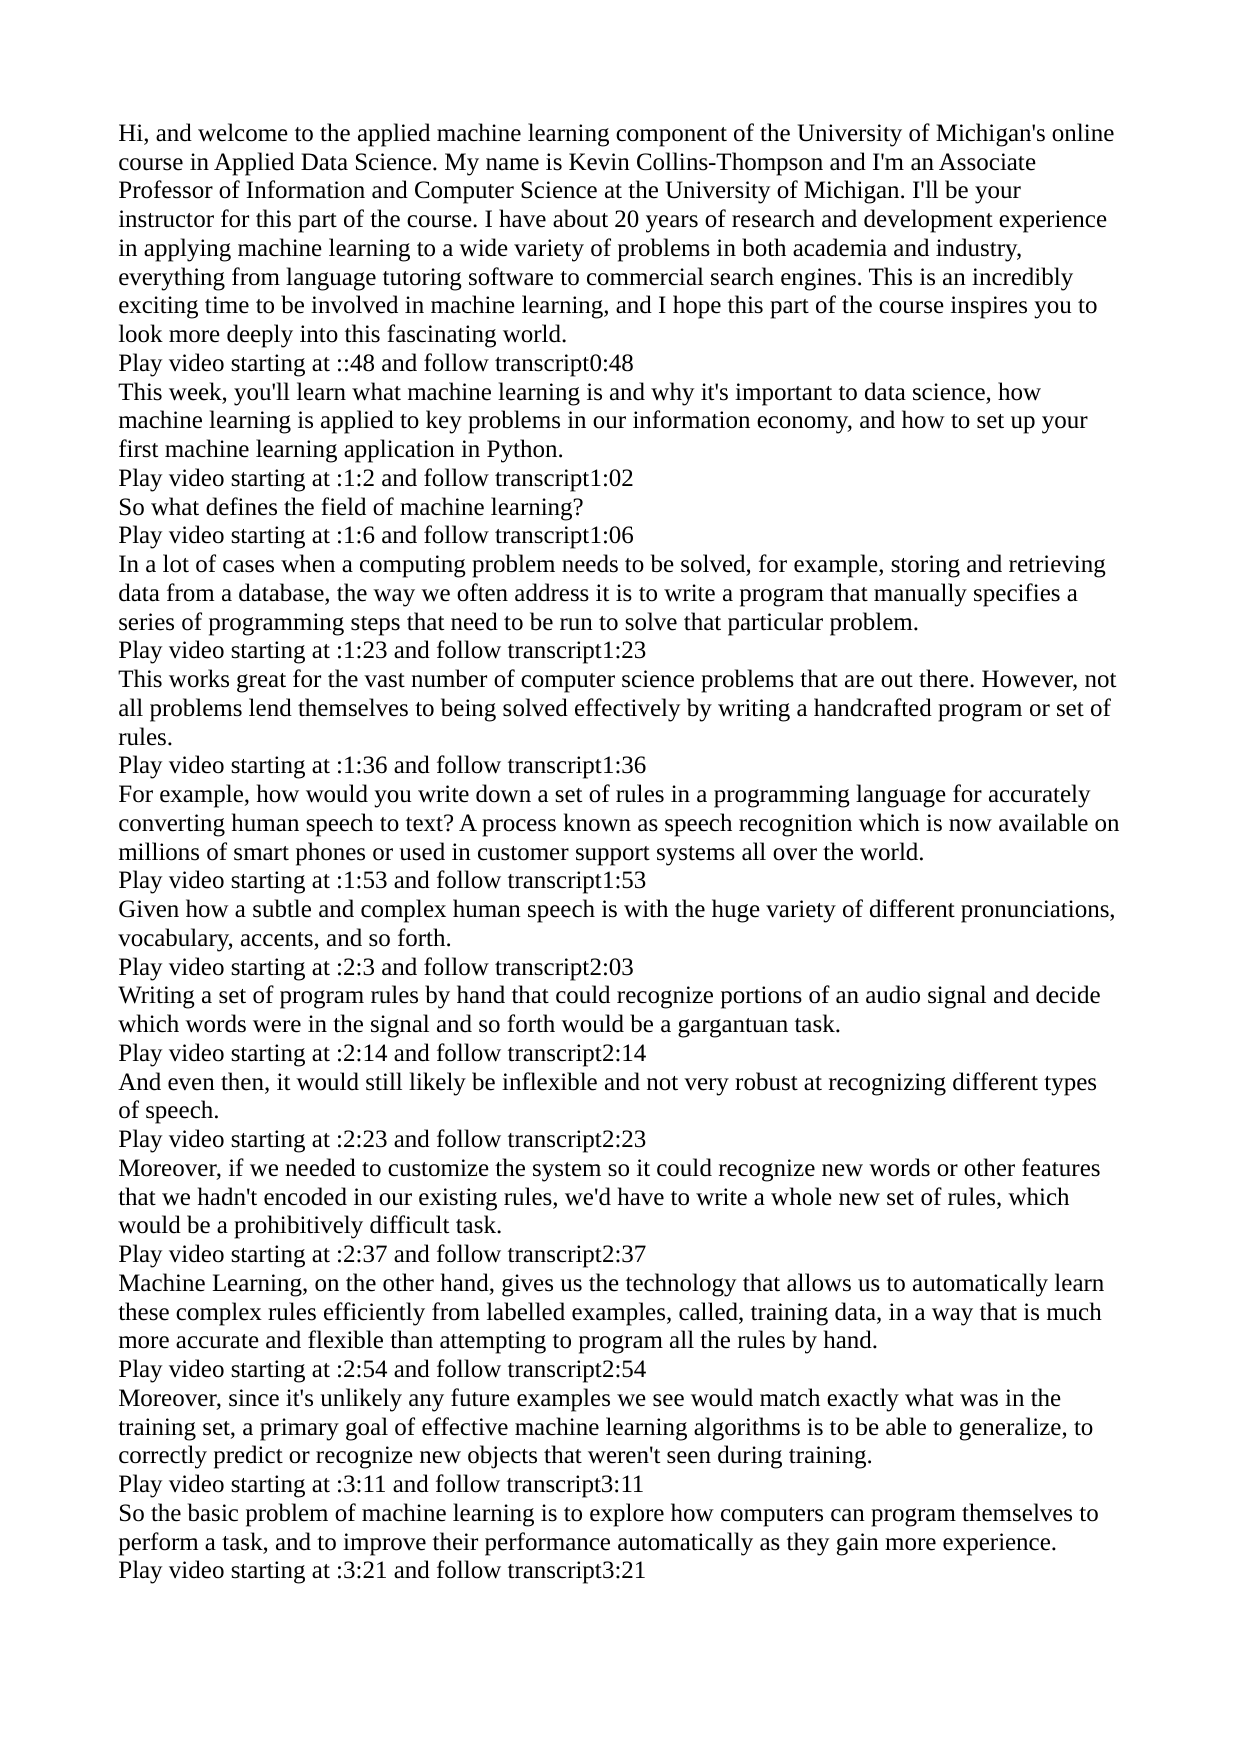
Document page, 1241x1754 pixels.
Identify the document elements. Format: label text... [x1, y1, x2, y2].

text So what defines the field of machine learning? [118, 492, 1122, 521]
text Play video starting at :2:23 and follow transcript2:23 [118, 1124, 1122, 1153]
text Play video starting at :3:11 and follow transcript3:11 [118, 1469, 1122, 1498]
text Play video starting at :1:2 and follow transcript1:02 [118, 463, 1122, 492]
text Play video starting at :3:21 and follow transcript3:21 [118, 1556, 1122, 1584]
text Play video starting at :2:37 and follow transcript2:37 [118, 1239, 1122, 1268]
text Play video starting at ::48 and follow transcript0:48 [118, 348, 1122, 377]
text This works great for the vast number of computer science problems that are out there. However, not all problems lend themselves to being solved effectively by writing a handcrafted program or set of rules. [118, 664, 1122, 751]
text In a lot of cases when a computing problem needs to be solved, for example, storing and retrieving data from a database, the way we often address it is to write a program that manually specifies a series of programming steps that need to be run to solve that particular problem. [118, 549, 1122, 636]
text Writing a set of program rules by hand that could recognize portions of an audio signal and decide which words were in the signal and so forth would be a gargantuan task. [118, 981, 1122, 1038]
text This week, you'll learn what machine learning is and why it's important to data science, how machine learning is applied to key problems in our information economy, and how to set up your first machine learning application in Python. [118, 377, 1122, 463]
text Moreover, since it's unlikely any future examples we see would match exactly what was in the training set, a primary goal of effective machine learning algorithms is to be able to generalize, to correctly predict or recognize new objects that weren't seen during training. [118, 1383, 1122, 1469]
text Hi, and welcome to the applied machine learning component of the University of Michigan's online course in Applied Data Science. My name is Kevin Collins-Thompson and I'm an Associate Professor of Information and Computer Science at the University of Michigan. I'll be your instructor for this part of the course. I have about 20 years of research and development experience in applying machine learning to a wide variety of problems in both academia and industry, everything from language tutoring software to commercial search engines. This is an incredibly exciting time to be involved in machine learning, and I hope this part of the course inspires you to look more deeply into this fascinating world. [118, 118, 1122, 348]
text Play video starting at :1:36 and follow transcript1:36 [118, 751, 1122, 779]
text So the basic problem of machine learning is to explore how computers can program themselves to perform a task, and to improve their performance automatically as they gain more experience. [118, 1498, 1122, 1556]
text Given how a subtle and complex human speech is with the huge variety of different pronunciations, vocabulary, accents, and so forth. [118, 894, 1122, 952]
text Play video starting at :1:6 and follow transcript1:06 [118, 521, 1122, 549]
text Play video starting at :1:23 and follow transcript1:23 [118, 636, 1122, 664]
text Machine Learning, on the other hand, gives us the technology that allows us to automatically learn these complex rules efficiently from labelled examples, called, training data, in a way that is much more accurate and flexible than attempting to program all the rules by hand. [118, 1268, 1122, 1354]
text And even then, it would still likely be inflexible and not very robust at recognizing different types of speech. [118, 1067, 1122, 1124]
text Play video starting at :2:54 and follow transcript2:54 [118, 1354, 1122, 1383]
text Play video starting at :2:3 and follow transcript2:03 [118, 952, 1122, 981]
text For example, how would you write down a set of rules in a programming language for accurately converting human speech to text? A process known as speech recognition which is now available on millions of smart phones or used in customer support systems all over the world. [118, 779, 1122, 866]
text Moreover, if we needed to customize the system so it could recognize new words or other features that we hadn't encoded in our existing rules, we'd have to write a whole new set of rules, which would be a prohibitively difficult task. [118, 1153, 1122, 1239]
text Play video starting at :1:53 and follow transcript1:53 [118, 866, 1122, 894]
text Play video starting at :2:14 and follow transcript2:14 [118, 1038, 1122, 1067]
